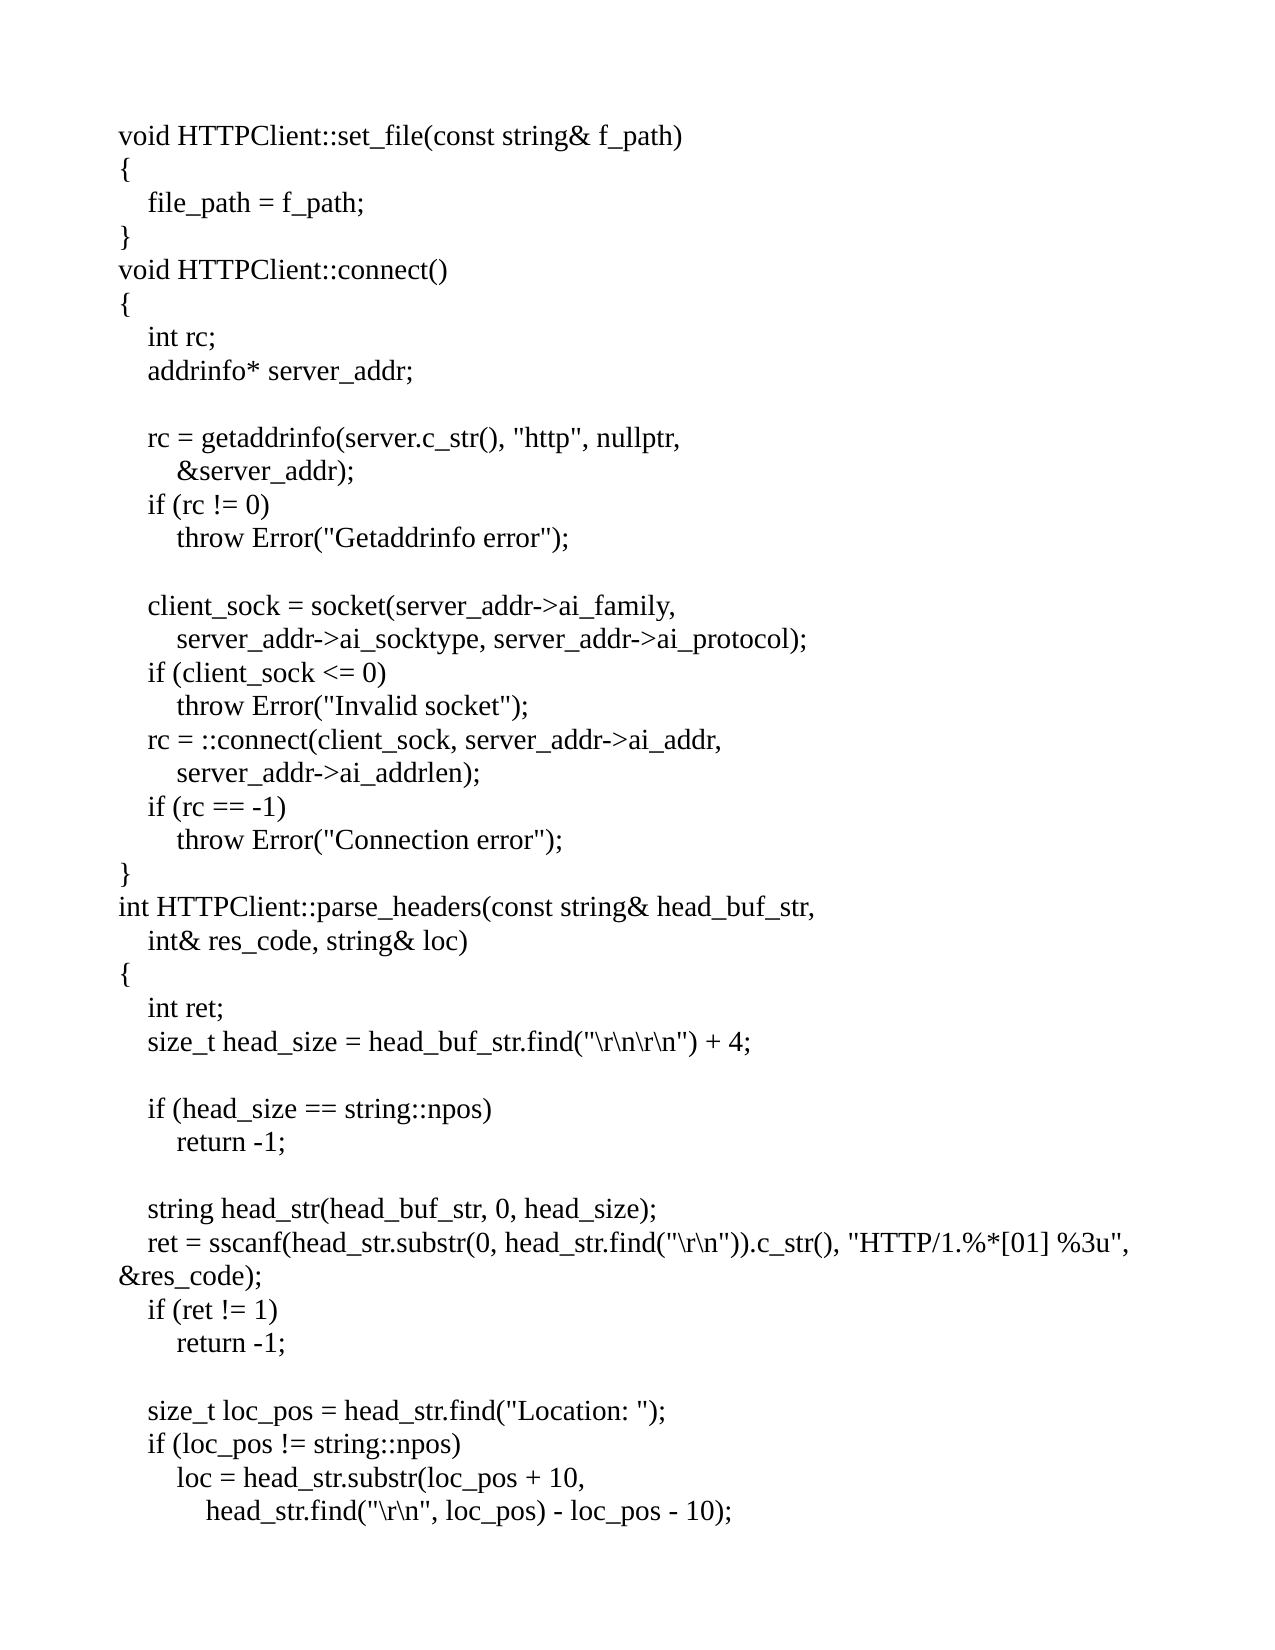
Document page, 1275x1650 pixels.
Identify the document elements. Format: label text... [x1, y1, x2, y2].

text return -1; [118, 1124, 1157, 1158]
text throw Error("Invalid socket"); [118, 688, 1157, 722]
text string head_str(head_buf_str, 0, head_size); [118, 1191, 1157, 1225]
text { [118, 957, 1157, 990]
text throw Error("Getaddrinfo error"); [118, 521, 1157, 554]
text } [118, 856, 1157, 889]
text { [118, 152, 1157, 185]
text &server_addr); [118, 453, 1157, 487]
text { [118, 286, 1157, 319]
text void HTTPClient::connect() [118, 252, 1157, 286]
text if (rc != 0) [118, 487, 1157, 521]
text file_path = f_path; [118, 185, 1157, 219]
text if (ret != 1) [118, 1292, 1157, 1326]
text if (head_size == string::npos) [118, 1091, 1157, 1124]
text size_t head_size = head_buf_str.find("\r\n\r\n") + 4; [118, 1024, 1157, 1057]
text ret = sscanf(head_str.substr(0, head_str.find("\r\n")).c_str(), "HTTP/1.%*[01] %3u", &res_code); [118, 1225, 1157, 1292]
text if (client_sock <= 0) [118, 655, 1157, 688]
text int ret; [118, 990, 1157, 1024]
text addrinfo* server_addr; [118, 353, 1157, 386]
text if (rc == -1) [118, 789, 1157, 822]
text server_addr->ai_socktype, server_addr->ai_protocol); [118, 621, 1157, 655]
text void HTTPClient::set_file(const string& f_path) [118, 118, 1157, 152]
text int& res_code, string& loc) [118, 923, 1157, 957]
text return -1; [118, 1326, 1157, 1359]
text throw Error("Connection error"); [118, 822, 1157, 856]
text client_sock = socket(server_addr->ai_family, [118, 588, 1157, 621]
text if (loc_pos != string::npos) [118, 1426, 1157, 1460]
text rc = getaddrinfo(server.c_str(), "http", nullptr, [118, 420, 1157, 453]
text loc = head_str.substr(loc_pos + 10, [118, 1460, 1157, 1493]
text int rc; [118, 319, 1157, 353]
text rc = ::connect(client_sock, server_addr->ai_addr, [118, 722, 1157, 755]
text head_str.find("\r\n", loc_pos) - loc_pos - 10); [118, 1493, 1157, 1527]
text size_t loc_pos = head_str.find("Location: "); [118, 1393, 1157, 1426]
text } [118, 219, 1157, 252]
text server_addr->ai_addrlen); [118, 755, 1157, 789]
text int HTTPClient::parse_headers(const string& head_buf_str, [118, 889, 1157, 923]
